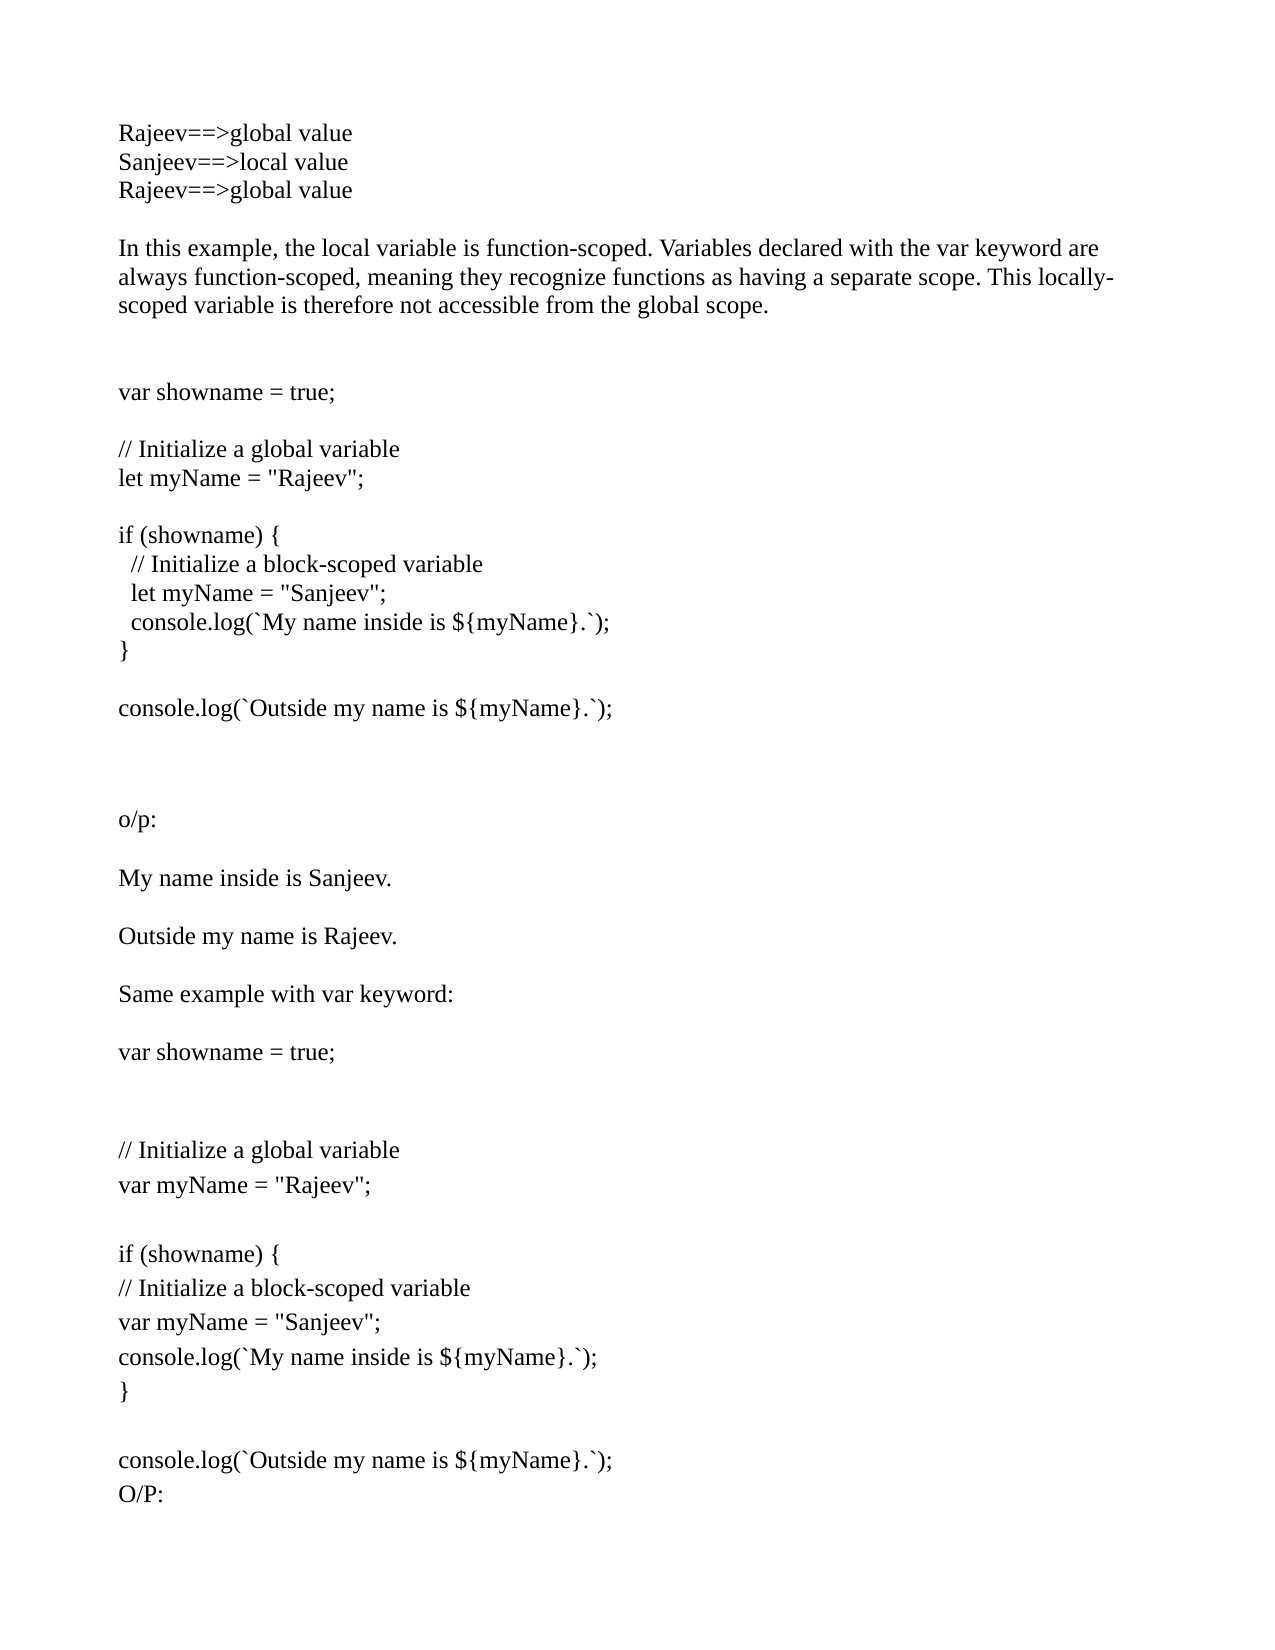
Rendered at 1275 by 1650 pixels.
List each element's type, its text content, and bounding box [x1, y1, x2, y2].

text var myName = "Rajeev"; [118, 1164, 1157, 1199]
text Rajeev==>global value [118, 176, 1157, 204]
text In this example, the local variable is function-scoped. Variables declared with the var keyword are always function-scoped, meaning they recognize functions as having a separate scope. This locally-scoped variable is therefore not accessible from the global scope. [118, 233, 1157, 319]
text Rajeev==>global value [118, 118, 1157, 147]
text if (showname) { [118, 521, 1157, 549]
text console.log(`Outside my name is ${myName}.`); [118, 1439, 1157, 1474]
text console.log(`My name inside is ${myName}.`); [118, 1336, 1157, 1371]
text // Initialize a global variable [118, 1130, 1157, 1164]
text O/P: [118, 1474, 1157, 1508]
text console.log(`My name inside is ${myName}.`); [118, 607, 1157, 636]
text } [118, 636, 1157, 664]
text console.log(`Outside my name is ${myName}.`); [118, 693, 1157, 722]
text var showname = true; [118, 1037, 1157, 1066]
text let myName = "Rajeev"; [118, 463, 1157, 492]
text My name inside is Sanjeev. [118, 863, 1157, 891]
text var myName = "Sanjeev"; [118, 1302, 1157, 1336]
text Sanjeev==>local value [118, 147, 1157, 176]
text // Initialize a block-scoped variable [118, 549, 1157, 578]
text o/p: [118, 804, 1157, 833]
text Same example with var keyword: [118, 979, 1157, 1008]
text let myName = "Sanjeev"; [118, 578, 1157, 607]
text // Initialize a block-scoped variable [118, 1267, 1157, 1302]
text if (showname) { [118, 1233, 1157, 1267]
text // Initialize a global variable [118, 434, 1157, 463]
text } [118, 1371, 1157, 1405]
text Outside my name is Rajeev. [118, 921, 1157, 950]
text var showname = true; [118, 377, 1157, 406]
